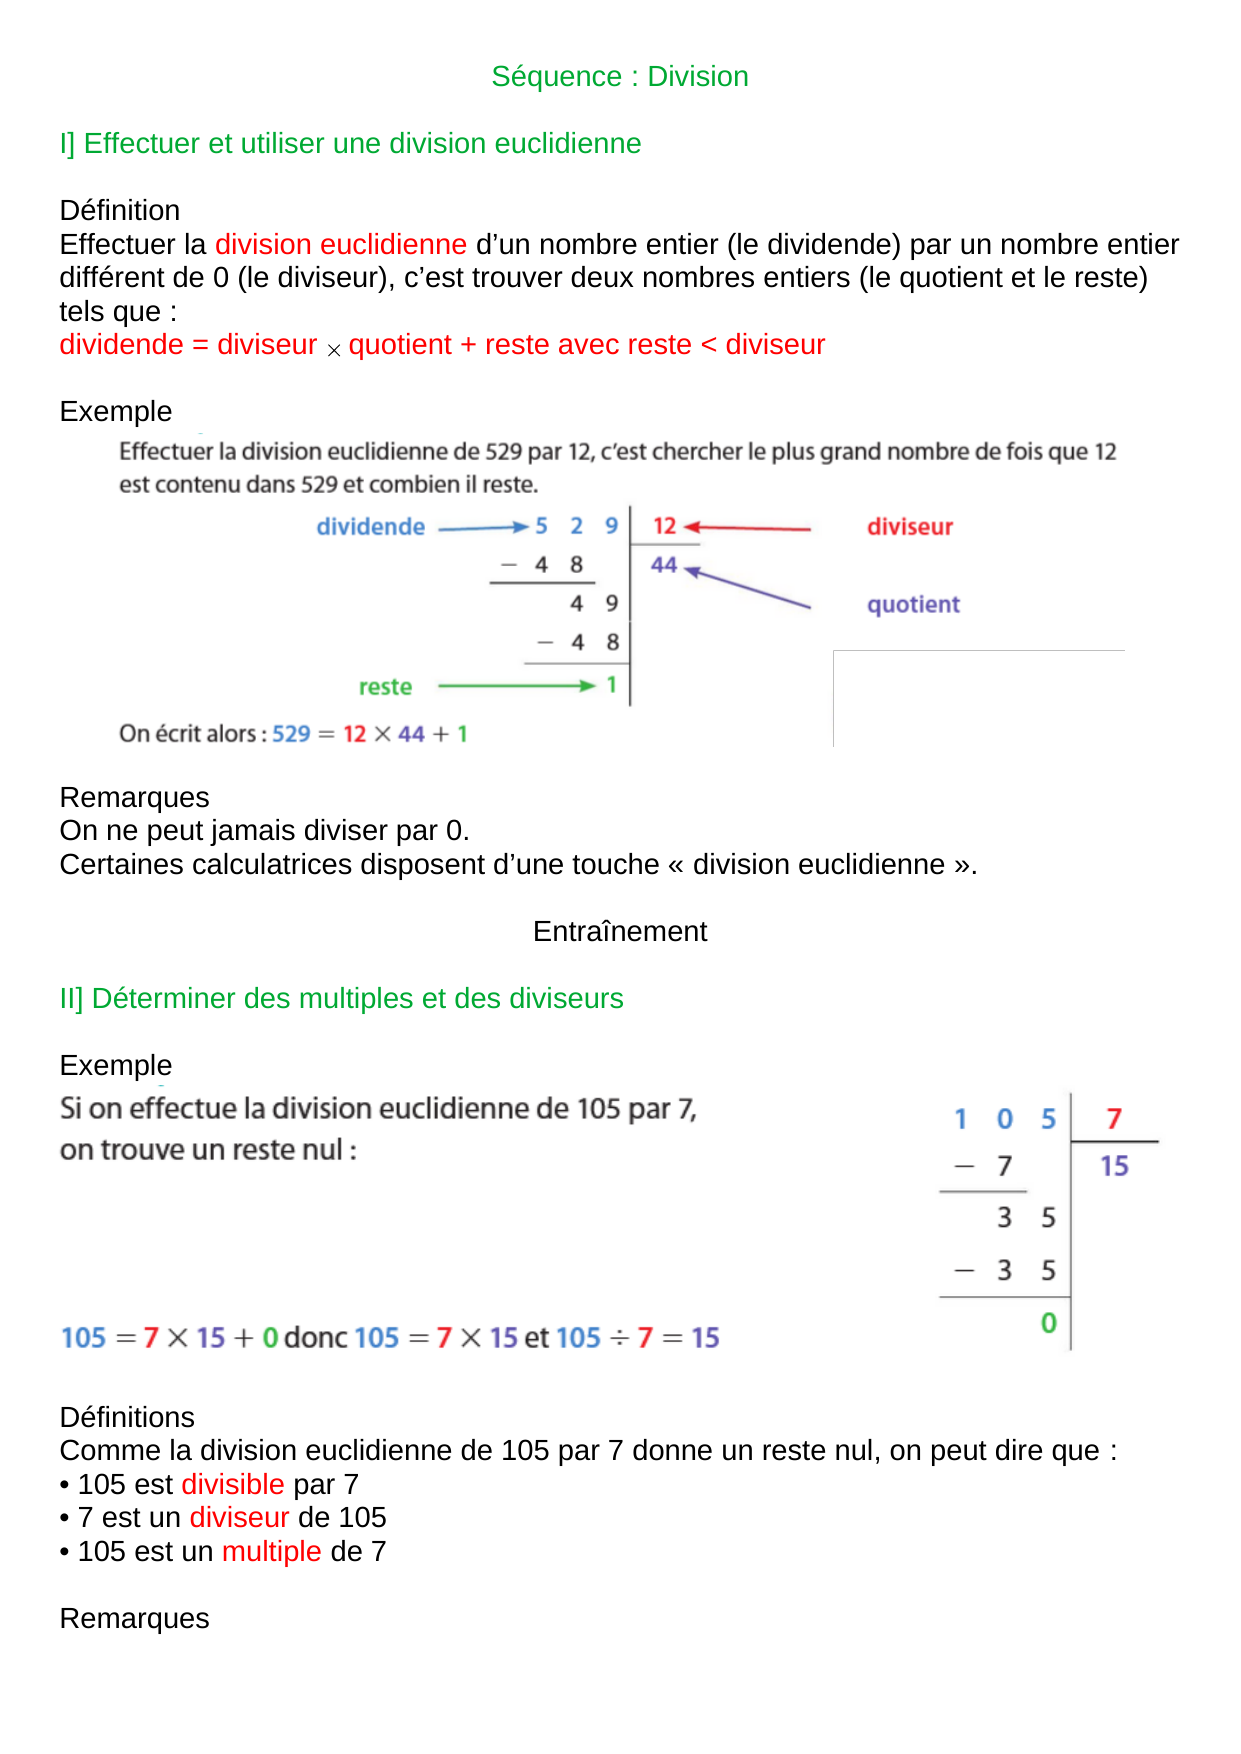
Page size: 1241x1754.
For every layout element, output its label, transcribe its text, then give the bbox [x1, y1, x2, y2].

text • 105 est divisible par 7 [59, 1467, 1181, 1500]
text II] Déterminer des multiples et des diviseurs [59, 981, 1181, 1015]
text Séquence : Division [59, 59, 1181, 93]
text Définitions [59, 1400, 1181, 1433]
text Comme la division euclidienne de 105 par 7 donne un reste nul, on peut dire que : [59, 1433, 1181, 1467]
text I] Effectuer et utiliser une division euclidienne [59, 126, 1181, 160]
text Exemple [59, 394, 1181, 428]
picture [50, 1085, 1173, 1367]
text On ne peut jamais diviser par 0. [59, 813, 1181, 847]
text Remarques [59, 780, 1181, 813]
text Effectuer la division euclidienne d’un nombre entier (le dividende) par un nombre entier différent de 0 (le diviseur), c’est trouver deux nombres entiers (le quotient et le reste) tels que : [59, 227, 1181, 327]
picture [115, 433, 1125, 747]
text Entraînement [59, 914, 1181, 948]
text Certaines calculatrices disposent d’une touche « division euclidienne ». [59, 847, 1181, 881]
text Exemple [59, 1048, 1181, 1082]
text Remarques [59, 1601, 1181, 1634]
text Définition [59, 193, 1181, 227]
text • 7 est un diviseur de 105 [59, 1500, 1181, 1534]
text • 105 est un multiple de 7 [59, 1534, 1181, 1567]
text dividende = diviseur quotient + reste avec reste < diviseur [59, 327, 1181, 361]
